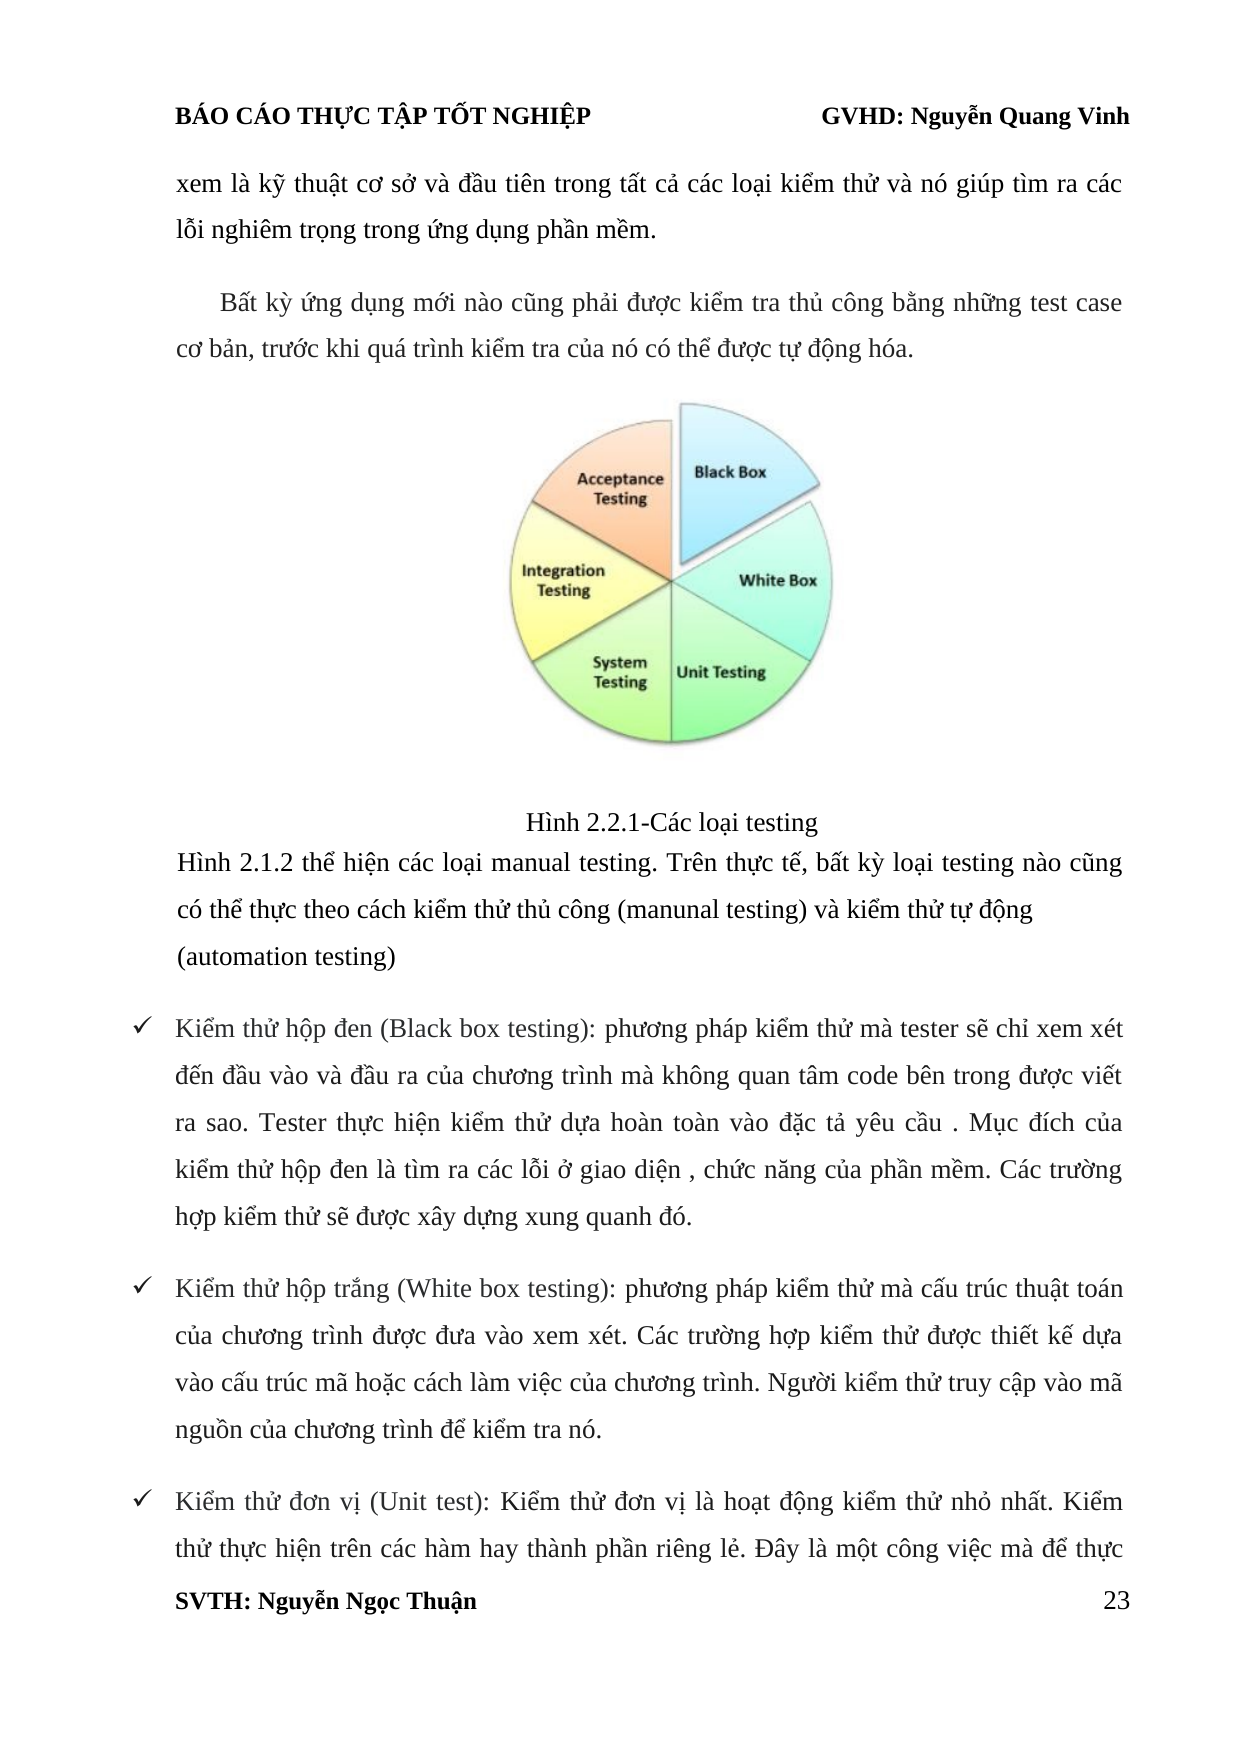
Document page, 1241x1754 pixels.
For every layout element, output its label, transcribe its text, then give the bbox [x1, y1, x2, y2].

list Kiểm thử hộp đen (Black box testing): phương pháp kiểm thử mà tester sẽ chỉ xem xét đến đầu vào và đầu ra của chương trình mà không quan tâm code bên trong được viết ra sao. Tester thực hiện kiểm thử dựa hoàn toàn vào đặc tả yêu cầu . Mục đích của kiểm thử hộp đen là tìm ra các lỗi ở giao diện , chức năng của phần mềm. Các trường hợp kiểm thử sẽ được xây dựng xung quanh đó. [131, 1012, 1124, 1231]
text xem là kỹ thuật cơ sở và đầu tiên trong tất cả các loại kiểm thử và nó giúp tìm ra các lỗi nghiêm trọng trong ứng dụng phần mềm. [176, 167, 1124, 245]
text Hình 2.2.1-Các loại testing [214, 806, 1130, 837]
text Hình 2.1.2 thể hiện các loại manual testing. Trên thực tế, bất kỳ loại testing nào cũng có thể thực theo cách kiểm thử thủ công (manunal testing) và kiểm thử tự động [177, 846, 1124, 924]
text Bất kỳ ứng dụng mới nào cũng phải được kiểm tra thủ công bằng những test case cơ bản, trước khi quá trình kiểm tra của nó có thể được tự động hóa. [176, 286, 1124, 364]
list Kiểm thử đơn vị (Unit test): Kiểm thử đơn vị là hoạt động kiểm thử nhỏ nhất. Kiểm thử thực hiện trên các hàm hay thành phần riêng lẻ. Đây là một công việc mà để thực [131, 1485, 1124, 1563]
text (automation testing) [177, 940, 1124, 971]
list Kiểm thử hộp trắng (White box testing): phương pháp kiểm thử mà cấu trúc thuật toán của chương trình được đưa vào xem xét. Các trường hợp kiểm thử được thiết kế dựa vào cấu trúc mã hoặc cách làm việc của chương trình. Người kiểm thử truy cập vào mã nguồn của chương trình để kiểm tra nó. [131, 1272, 1124, 1444]
